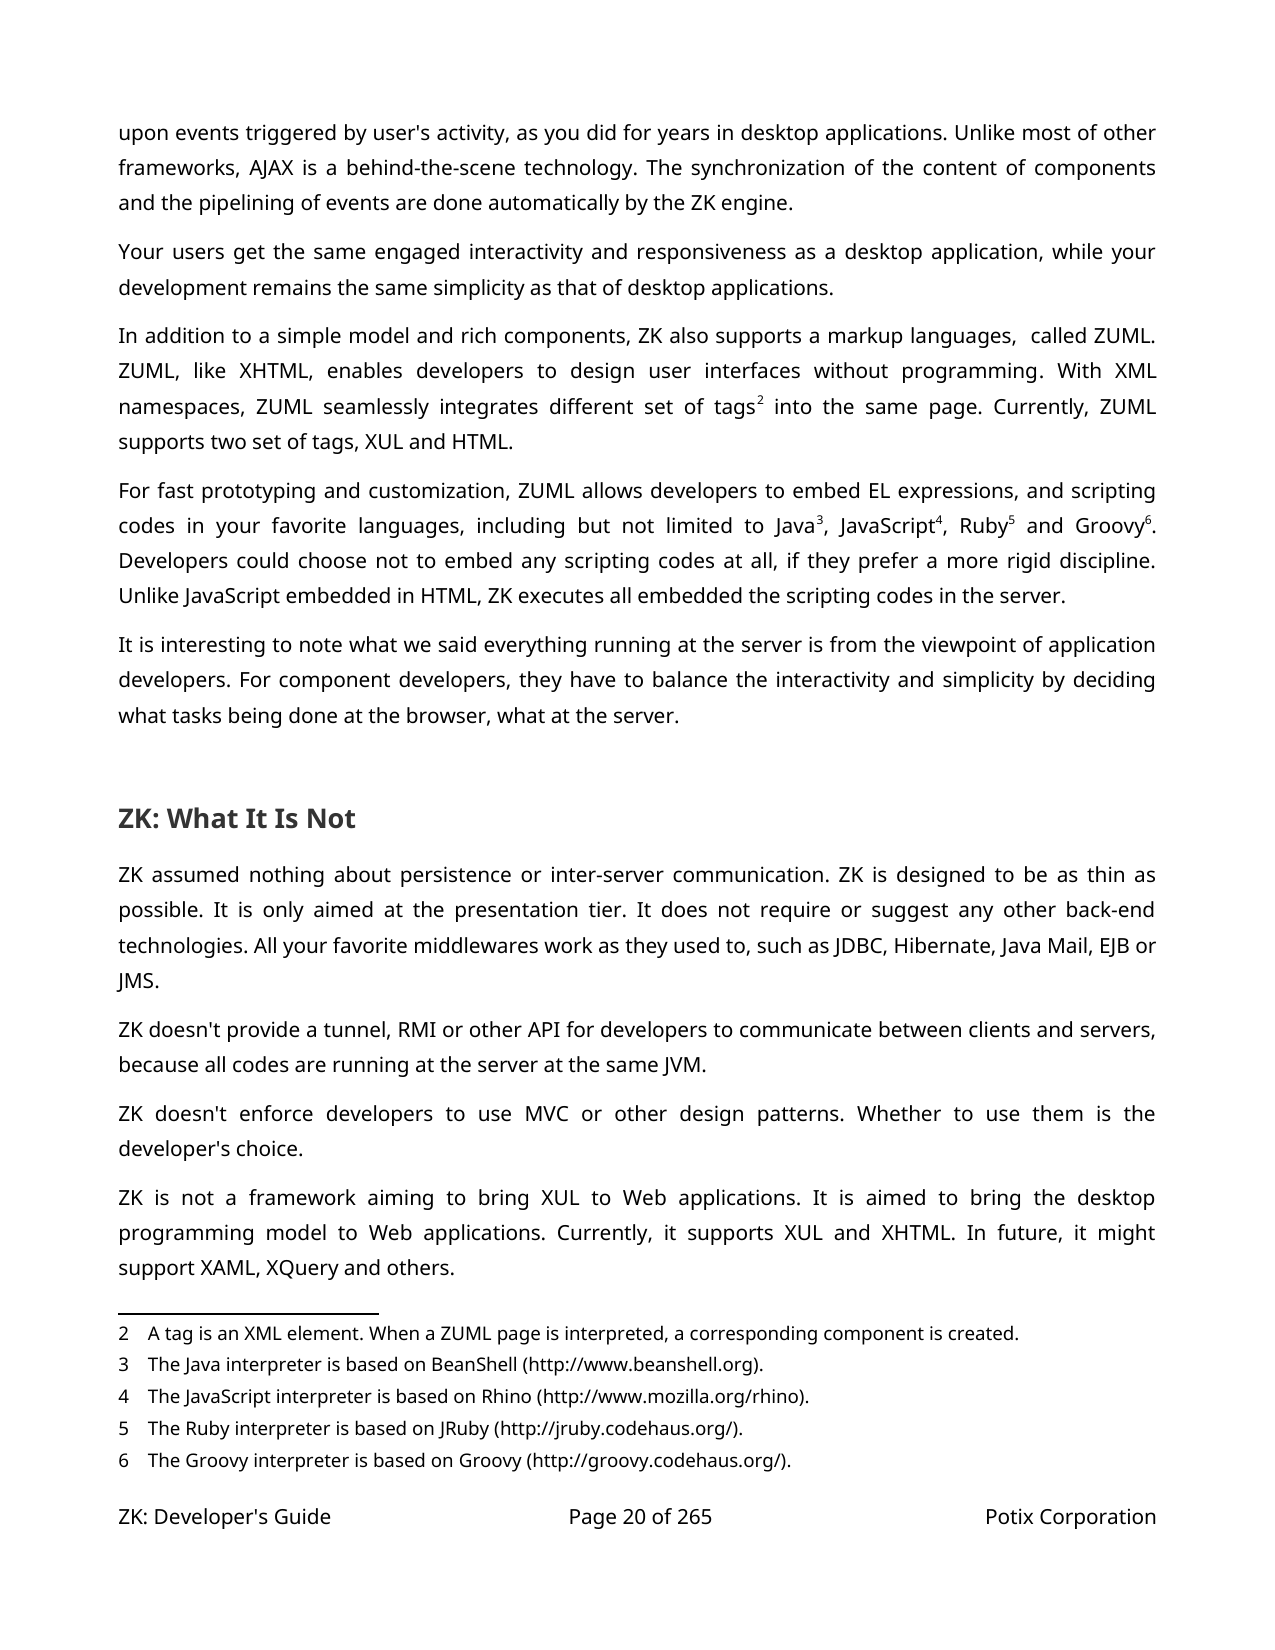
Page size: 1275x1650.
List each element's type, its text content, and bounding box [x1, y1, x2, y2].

text It is interesting to note what we said everything running at the server is from the viewpoint of application developers. For component developers, they have to balance the interactivity and simplicity by deciding what tasks being done at the browser, what at the server. [118, 630, 1157, 729]
text upon events triggered by user's activity, as you did for years in desktop applications. Unlike most of other frameworks, AJAX is a behind-the-scene technology. The synchronization of the content of components and the pipelining of events are done automatically by the ZK engine. [118, 118, 1157, 217]
text ZK doesn't enforce developers to use MVC or other design patterns. Whether to use them is the developer's choice. [118, 1099, 1157, 1162]
text The JavaScript interpreter is based on Rhino (http://www.mozilla.org/rhino). [118, 1384, 1157, 1409]
subtitle ZK: What It Is Not [118, 800, 1157, 837]
text For fast prototyping and customization, ZUML allows developers to embed EL expressions, and scripting codes in your favorite languages, including but not limited to Java, JavaScript, Ruby and Groovy. Developers could choose not to embed any scripting codes at all, if they prefer a more rigid discipline. Unlike JavaScript embedded in HTML, ZK executes all embedded the scripting codes in the server. [118, 476, 1157, 610]
text ZK assumed nothing about persistence or inter-server communication. ZK is designed to be as thin as possible. It is only aimed at the presentation tier. It does not require or suggest any other back-end technologies. All your favorite middlewares work as they used to, such as JDBC, Hibernate, Java Mail, EJB or JMS. [118, 860, 1157, 994]
text Your users get the same engaged interactivity and responsiveness as a desktop application, while your development remains the same simplicity as that of desktop applications. [118, 237, 1157, 301]
text ZK doesn't provide a tunnel, RMI or other API for developers to communicate between clients and servers, because all codes are running at the server at the same JVM. [118, 1015, 1157, 1078]
text The Java interpreter is based on BeanShell (http://www.beanshell.org). [118, 1352, 1157, 1377]
text The Groovy interpreter is based on Groovy (http://groovy.codehaus.org/). [118, 1447, 1157, 1473]
text In addition to a simple model and rich components, ZK also supports a markup languages, called ZUML. ZUML, like XHTML, enables developers to design user interfaces without programming. With XML namespaces, ZUML seamlessly integrates different set of tags into the same page. Currently, ZUML supports two set of tags, XUL and HTML. [118, 321, 1157, 455]
text ZK is not a framework aiming to bring XUL to Web applications. It is aimed to bring the desktop programming model to Web applications. Currently, it supports XUL and XHTML. In future, it might support XAML, XQuery and others. [118, 1183, 1157, 1282]
text The Ruby interpreter is based on JRuby (http://jruby.codehaus.org/). [118, 1416, 1157, 1441]
text A tag is an XML element. When a ZUML page is interpreted, a corresponding component is created. [118, 1320, 1157, 1345]
